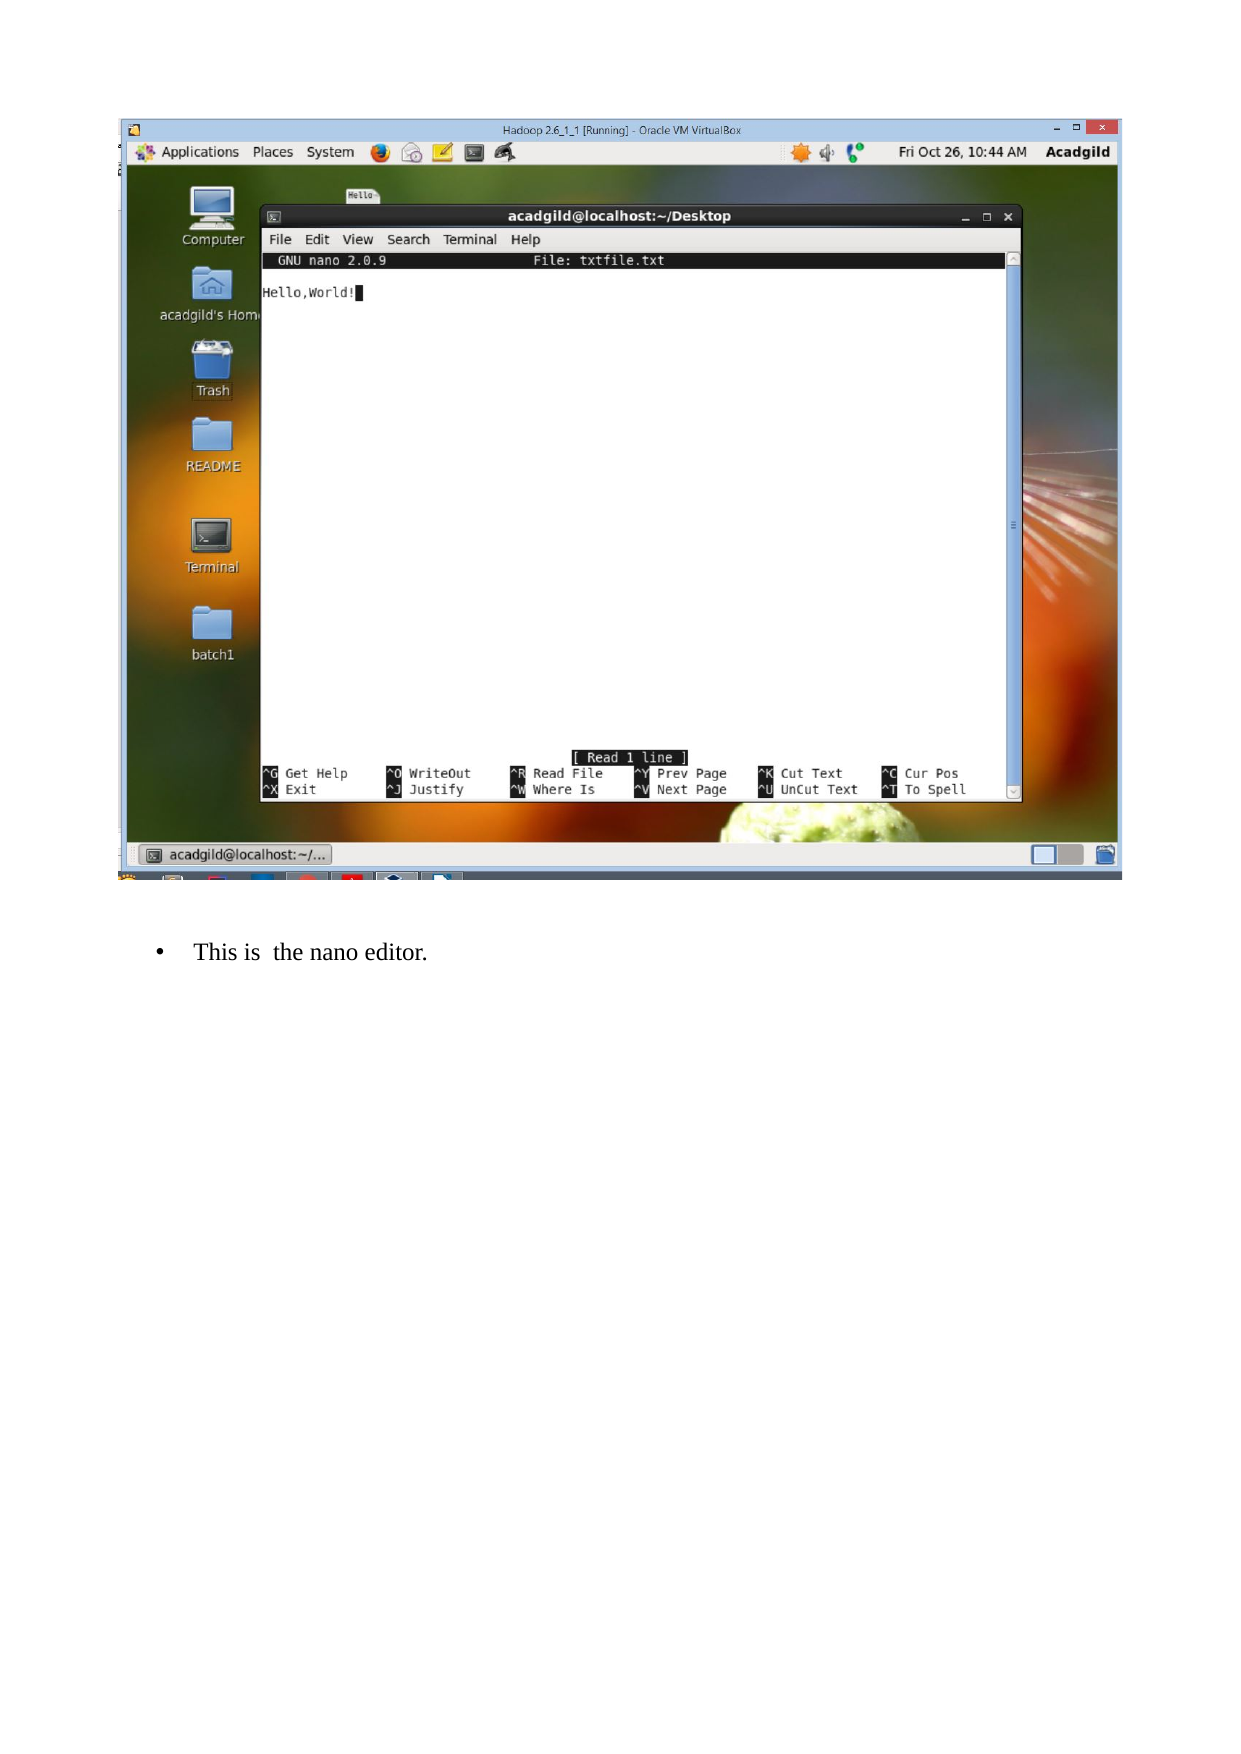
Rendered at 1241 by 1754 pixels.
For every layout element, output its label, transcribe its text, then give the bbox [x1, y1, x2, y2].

list This is the nano editor. [156, 937, 1122, 966]
picture [118, 118, 1123, 880]
